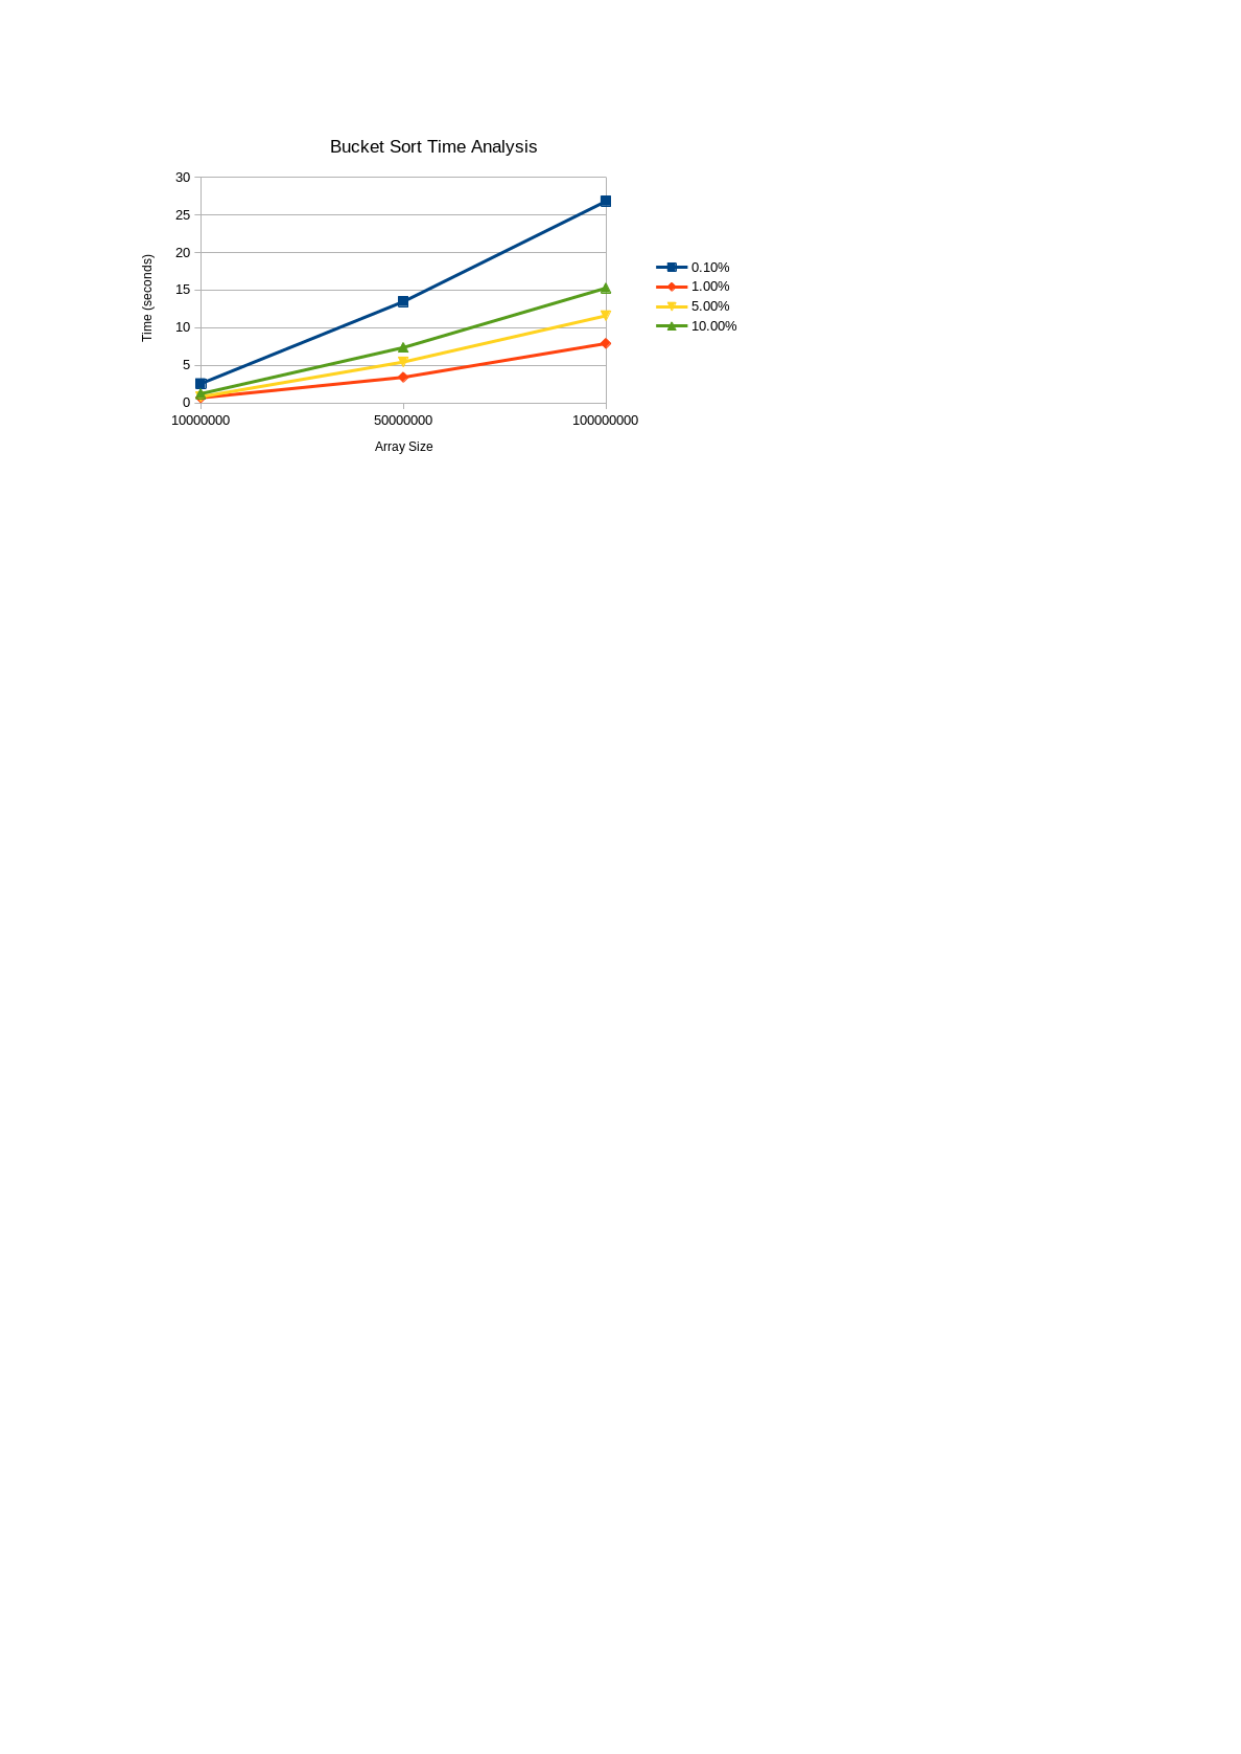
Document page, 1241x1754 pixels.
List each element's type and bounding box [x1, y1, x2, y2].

picture [118, 118, 750, 474]
